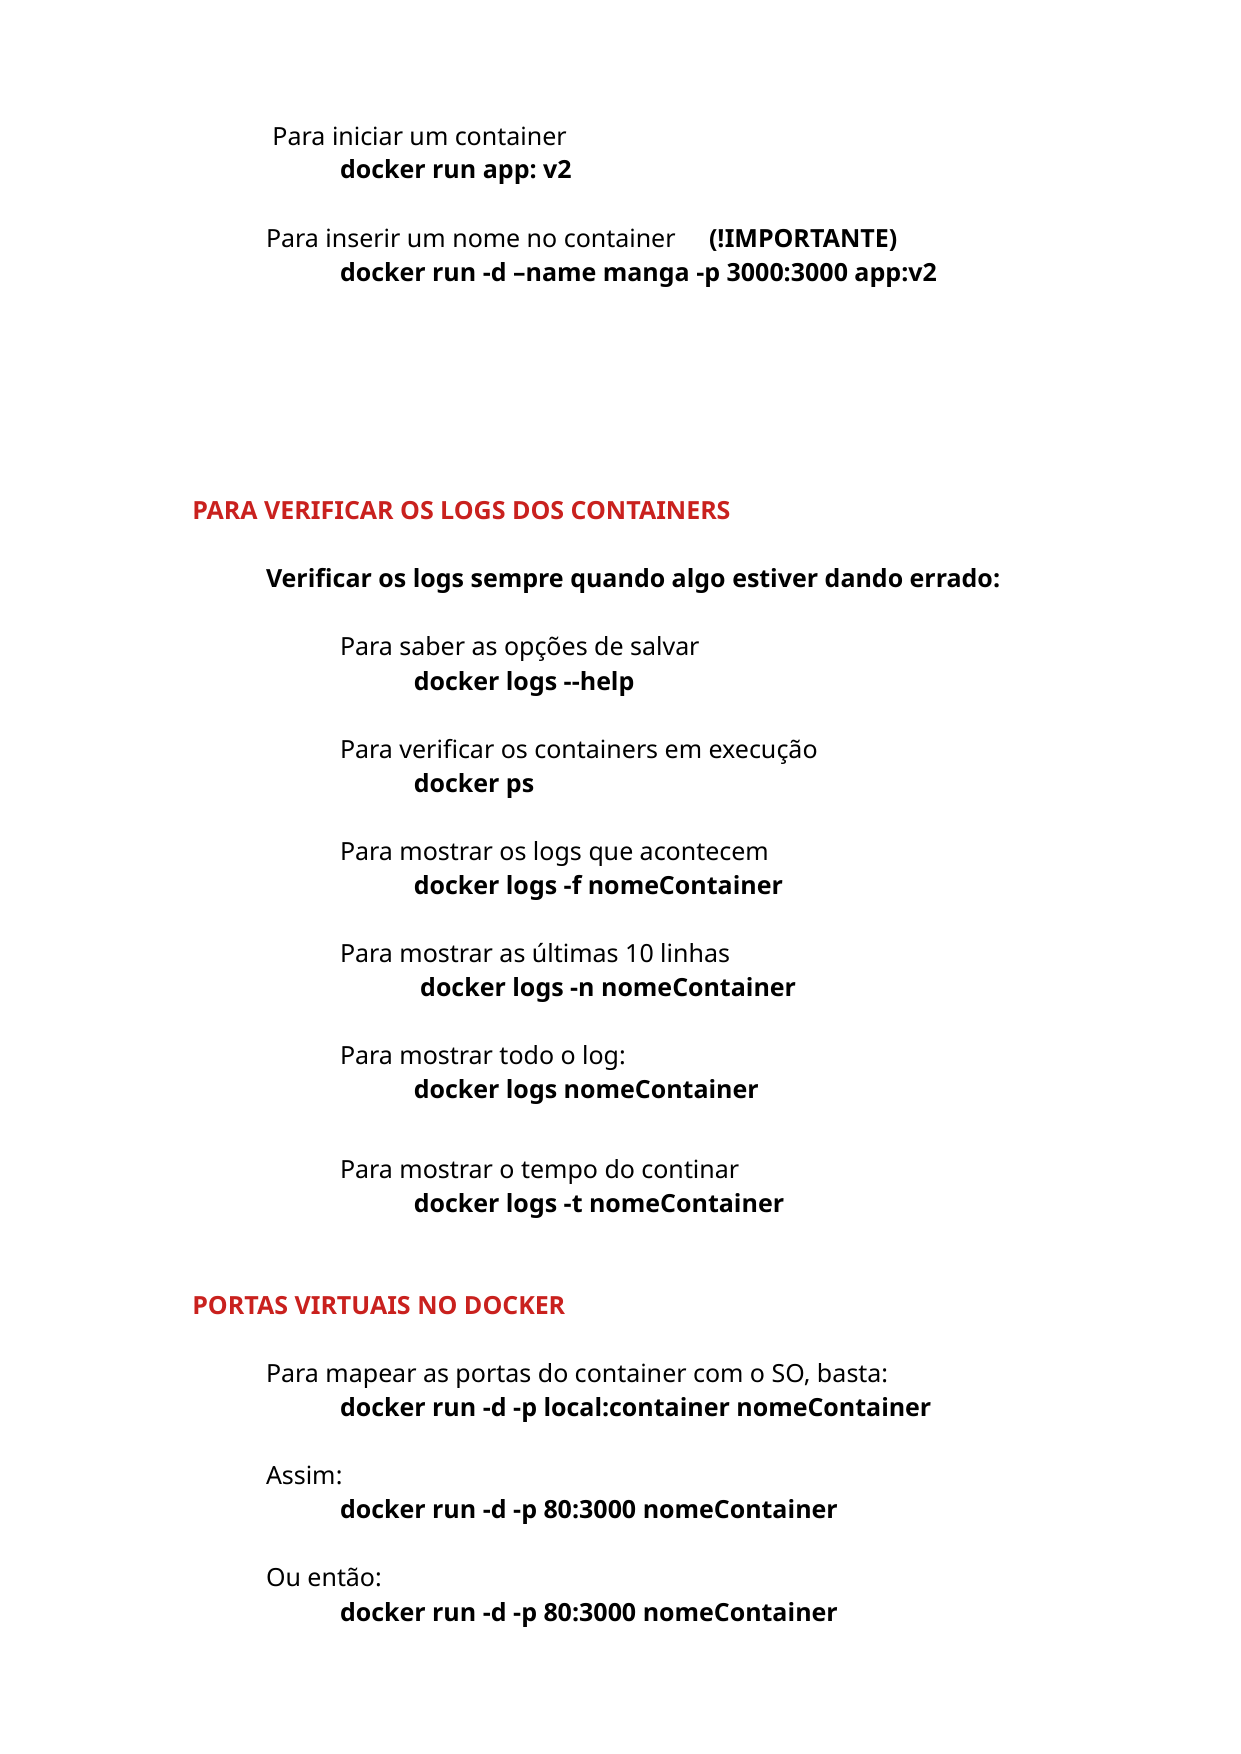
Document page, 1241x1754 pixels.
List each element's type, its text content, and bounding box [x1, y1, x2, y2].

text Para saber as opções de salvar [118, 629, 1122, 663]
text Assim: [118, 1458, 1122, 1492]
text docker logs -n nomeContainer [118, 970, 1122, 1004]
text docker run -d -p local:container nomeContainer [118, 1390, 1122, 1424]
text docker run -d -p 80:3000 nomeContainer [118, 1492, 1122, 1526]
text Ou então: [118, 1560, 1122, 1594]
text PARA VERIFICAR OS LOGS DOS CONTAINERS [118, 493, 1122, 527]
text docker logs -f nomeContainer [118, 867, 1122, 902]
text docker logs nomeContainer [118, 1072, 1122, 1106]
text Para verificar os containers em execução [118, 731, 1122, 765]
text docker logs --help [118, 663, 1122, 697]
text Para inserir um nome no container (!IMPORTANTE) [118, 220, 1122, 254]
text Para iniciar um container [118, 118, 1122, 152]
text docker run -d -p 80:3000 nomeContainer [118, 1594, 1122, 1628]
text PORTAS VIRTUAIS NO DOCKER [118, 1288, 1122, 1322]
text docker run app: v2 [118, 152, 1122, 186]
text Para mostrar as últimas 10 linhas [118, 936, 1122, 970]
text Para mostrar os logs que acontecem [118, 833, 1122, 867]
text docker logs -t nomeContainer [118, 1185, 1122, 1219]
text docker run -d –name manga -p 3000:3000 app:v2 [118, 254, 1122, 288]
text Para mapear as portas do container com o SO, basta: [118, 1356, 1122, 1390]
text Para mostrar o tempo do continar [118, 1151, 1122, 1185]
text docker ps [118, 765, 1122, 799]
text Para mostrar todo o log: [118, 1038, 1122, 1072]
text Verificar os logs sempre quando algo estiver dando errado: [118, 561, 1122, 595]
